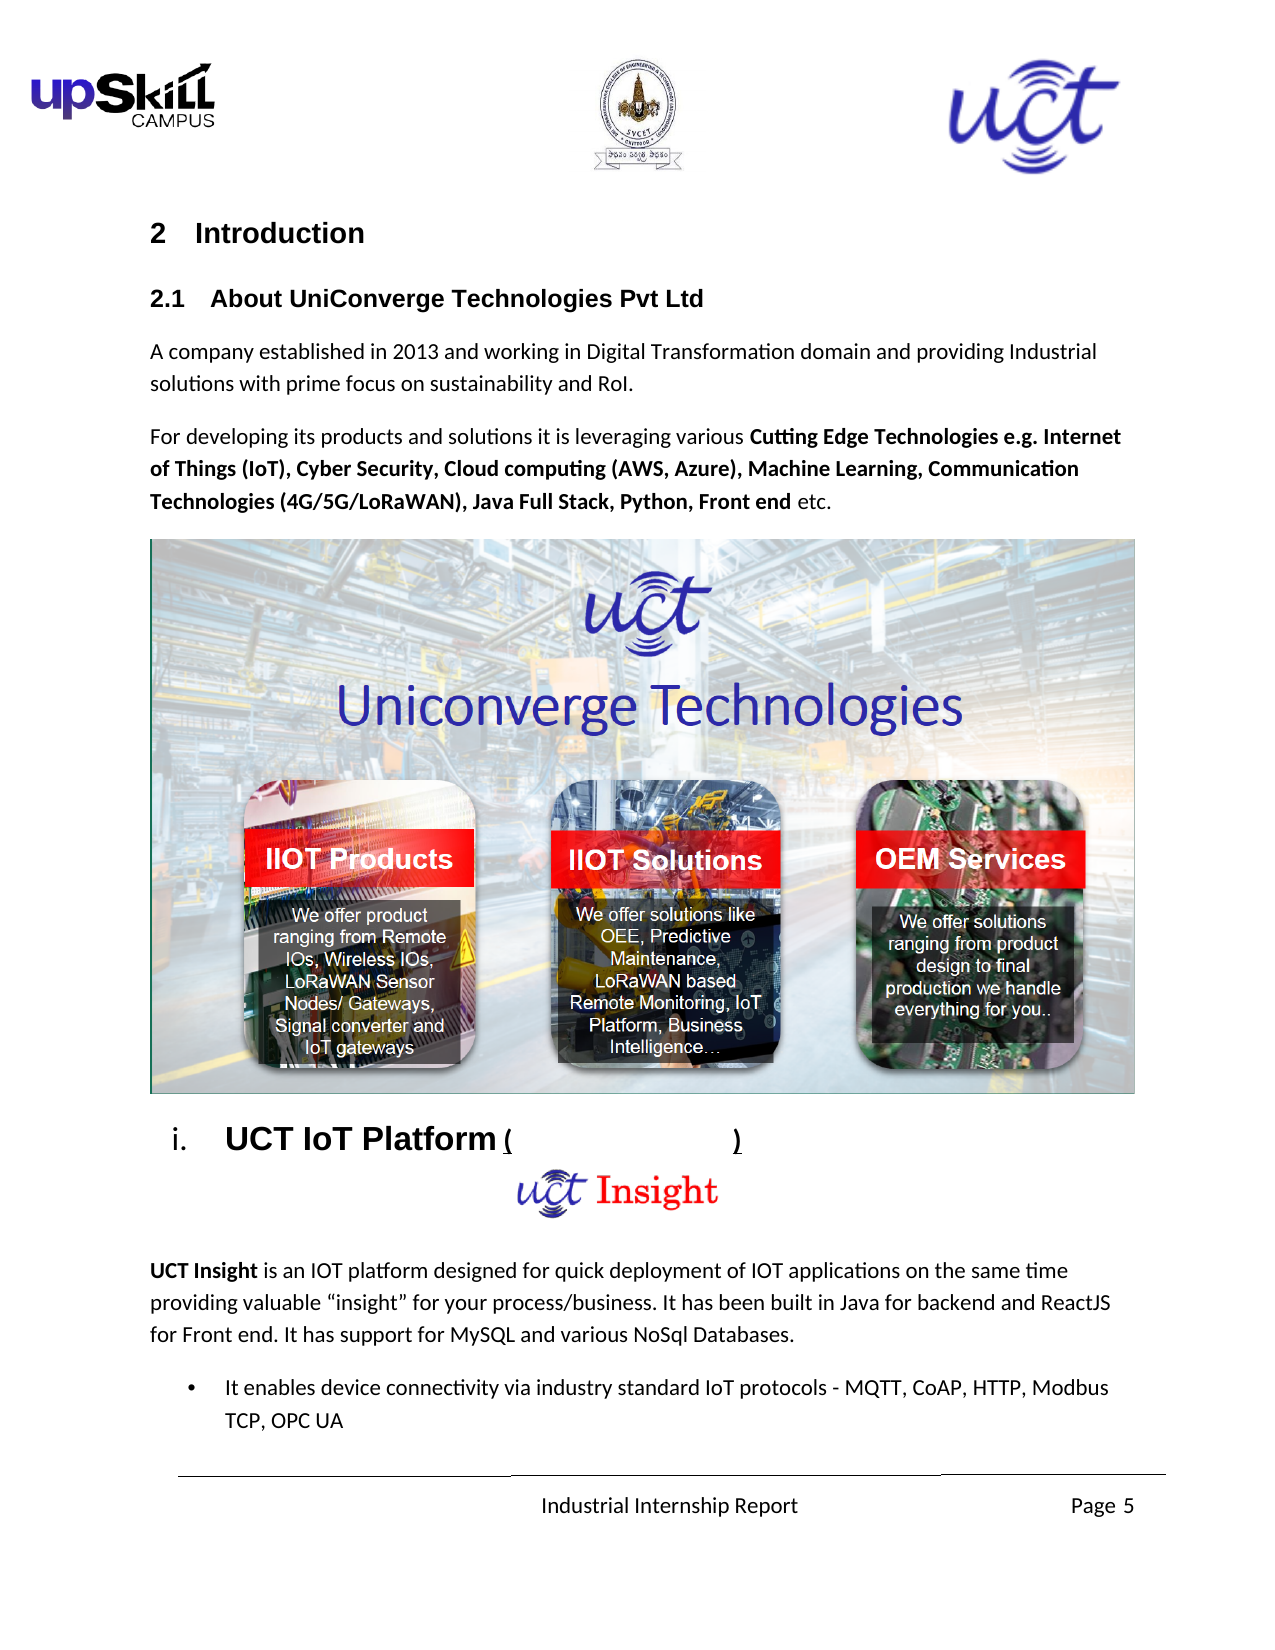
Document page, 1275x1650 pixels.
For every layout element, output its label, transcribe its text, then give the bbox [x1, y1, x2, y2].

subtitle Introduction [150, 216, 1134, 250]
text For developing its products and solutions it is leveraging various Cutting Edge Technologies e.g. Internet of Things (IoT), Cyber Security, Cloud computing (AWS, Azure), Machine Learning, Communication Technologies (4G/5G/LoRaWAN), Java Full Stack, Python, Front end etc. [150, 422, 1134, 515]
list It enables device connectivity via industry standard IoT protocols - MQTT, CoAP, HTTP, Modbus TCP, OPC UA [187, 1373, 1134, 1434]
text UCT Insight is an IOT platform designed for quick deployment of IOT applications on the same time providing valuable “insight” for your process/business. It has been built in Java for backend and ReactJS for Front end. It has support for MySQL and various NoSql Databases. [150, 1256, 1134, 1348]
text A company established in 2013 and working in Digital Transformation domain and providing Industrial solutions with prime focus on sustainability and RoI. [150, 337, 1134, 397]
list UCT IoT Platform () [187, 1118, 1134, 1229]
subtitle About UniConverge Technologies Pvt Ltd [150, 287, 1134, 312]
